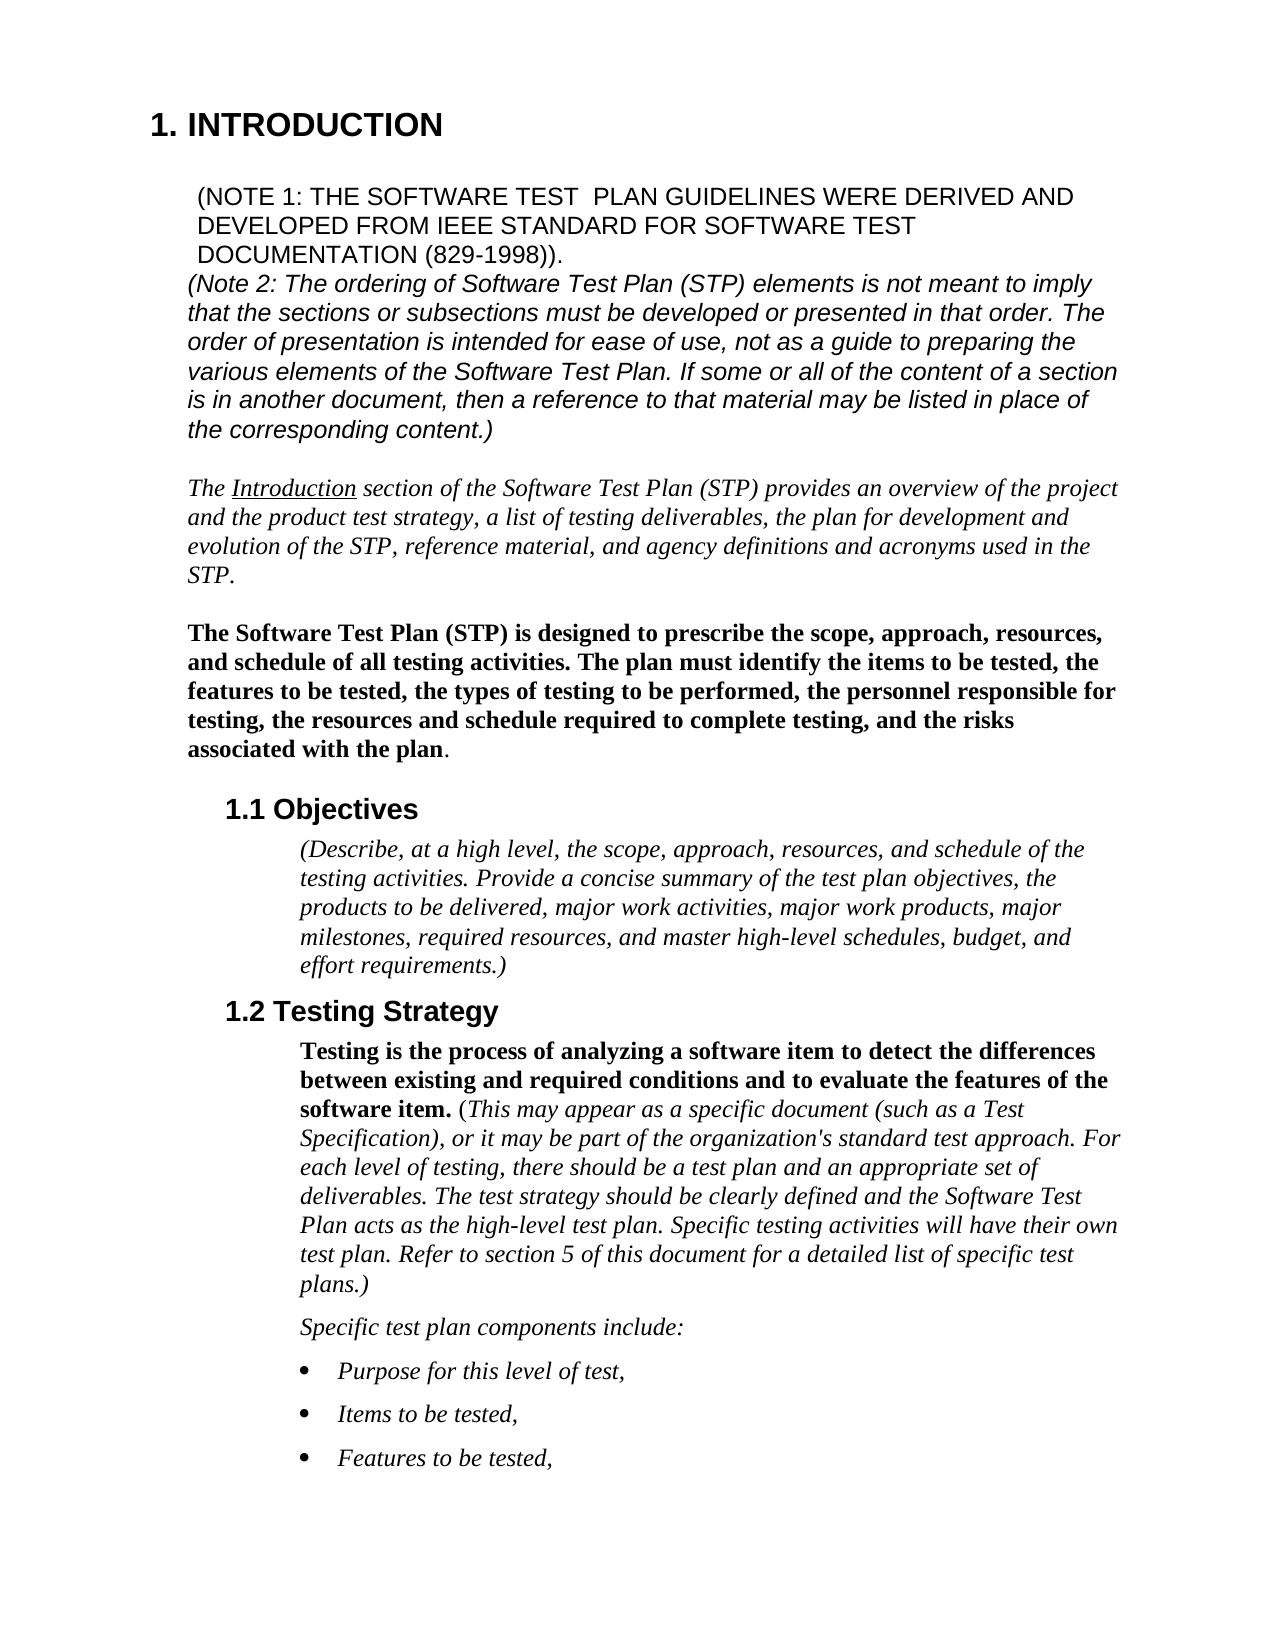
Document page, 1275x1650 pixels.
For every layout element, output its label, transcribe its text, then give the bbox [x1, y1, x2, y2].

text (Note 2: The ordering of Software Test Plan (STP) elements is not meant to imply that the sections or subsections must be developed or presented in that order. The order of presentation is intended for ease of use, not as a guide to preparing the various elements of the Software Test Plan. If some or all of the content of a section is in another document, then a reference to that material may be listed in place of the corresponding content.) [187, 269, 1125, 443]
text Specific test plan components include: [225, 1312, 1125, 1341]
list Items to be tested, [300, 1399, 1125, 1428]
text Testing is the process of analyzing a software item to detect the differences between existing and required conditions and to evaluate the features of the software item. (This may appear as a specific document (such as a Test Specification), or it may be part of the organization's standard test approach. For each level of testing, there should be a test plan and an appropriate set of deliverables. The test strategy should be clearly defined and the Software Test Plan acts as the high-level test plan. Specific testing activities will have their own test plan. Refer to section 5 of this document for a detailed list of specific test plans.) [300, 1036, 1125, 1297]
text (Note 1: The Software Test Plan guidelines were derived and developed from IEEE Standard for Software Test Documentation (829-1998)). [197, 182, 1125, 269]
text The Software Test Plan (STP) is designed to prescribe the scope, approach, resources, and schedule of all testing activities. The plan must identify the items to be tested, the features to be tested, the types of testing to be performed, the personnel responsible for testing, the resources and schedule required to complete testing, and the risks associated with the plan. [187, 618, 1125, 763]
subtitle Introduction [150, 105, 1125, 143]
list Purpose for this level of test, [300, 1356, 1125, 1385]
list Features to be tested, [300, 1443, 1125, 1472]
text 1.1 Objectives [225, 792, 1125, 826]
text The Introduction section of the Software Test Plan (STP) provides an overview of the project and the product test strategy, a list of testing deliverables, the plan for development and evolution of the STP, reference material, and agency definitions and acronyms used in the STP. [187, 473, 1125, 589]
text (Describe, at a high level, the scope, approach, resources, and schedule of the testing activities. Provide a concise summary of the test plan objectives, the products to be delivered, major work activities, major work products, major milestones, required resources, and master high-level schedules, budget, and effort requirements.) [300, 834, 1125, 979]
text 1.2 Testing Strategy [150, 994, 1125, 1028]
